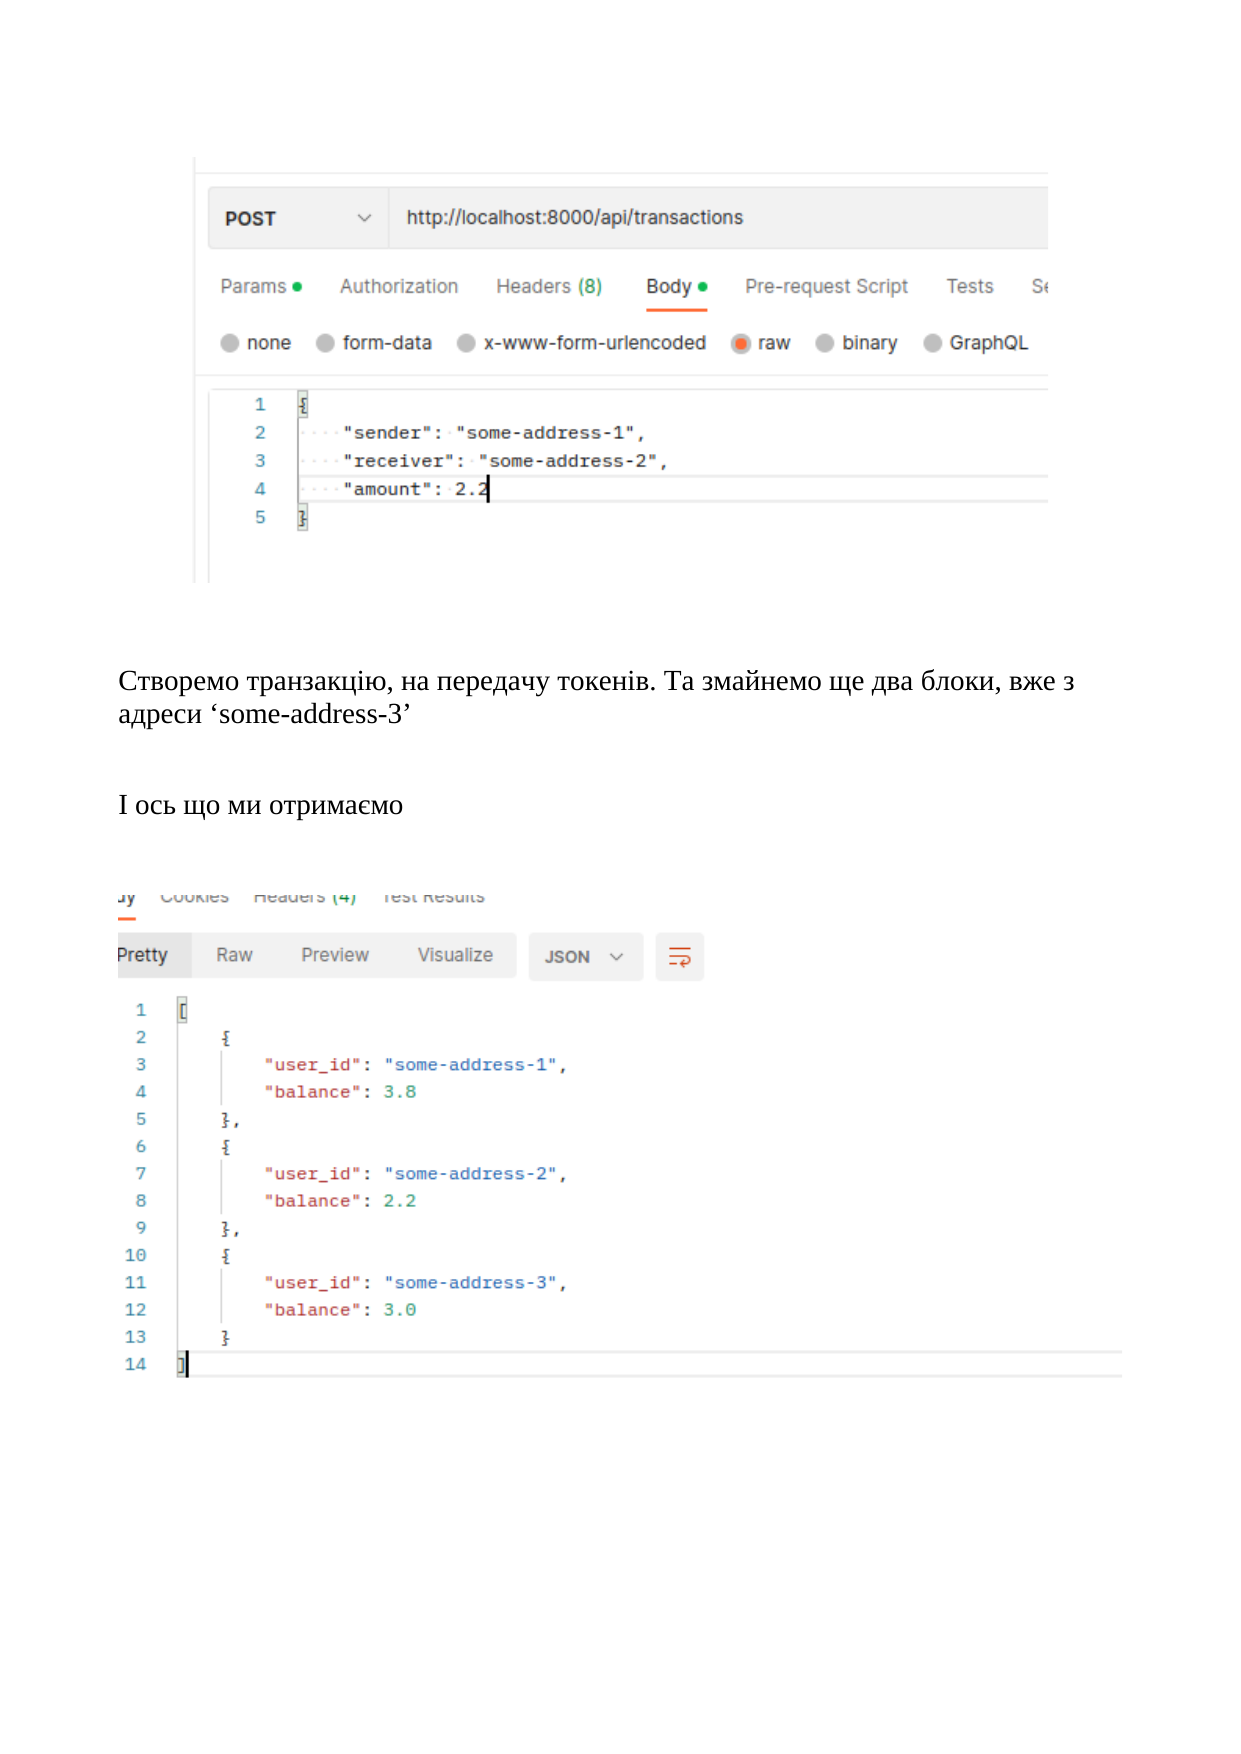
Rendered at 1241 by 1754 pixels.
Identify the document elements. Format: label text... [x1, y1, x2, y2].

text Створемо транзакцію, на передачу токенів. Та змайнемо ще два блоки, вже з адреси ‘some-address-3’ [118, 663, 1122, 730]
picture [192, 157, 1049, 583]
text І ось що ми отримаємо [118, 787, 1122, 821]
picture [118, 895, 1123, 1390]
